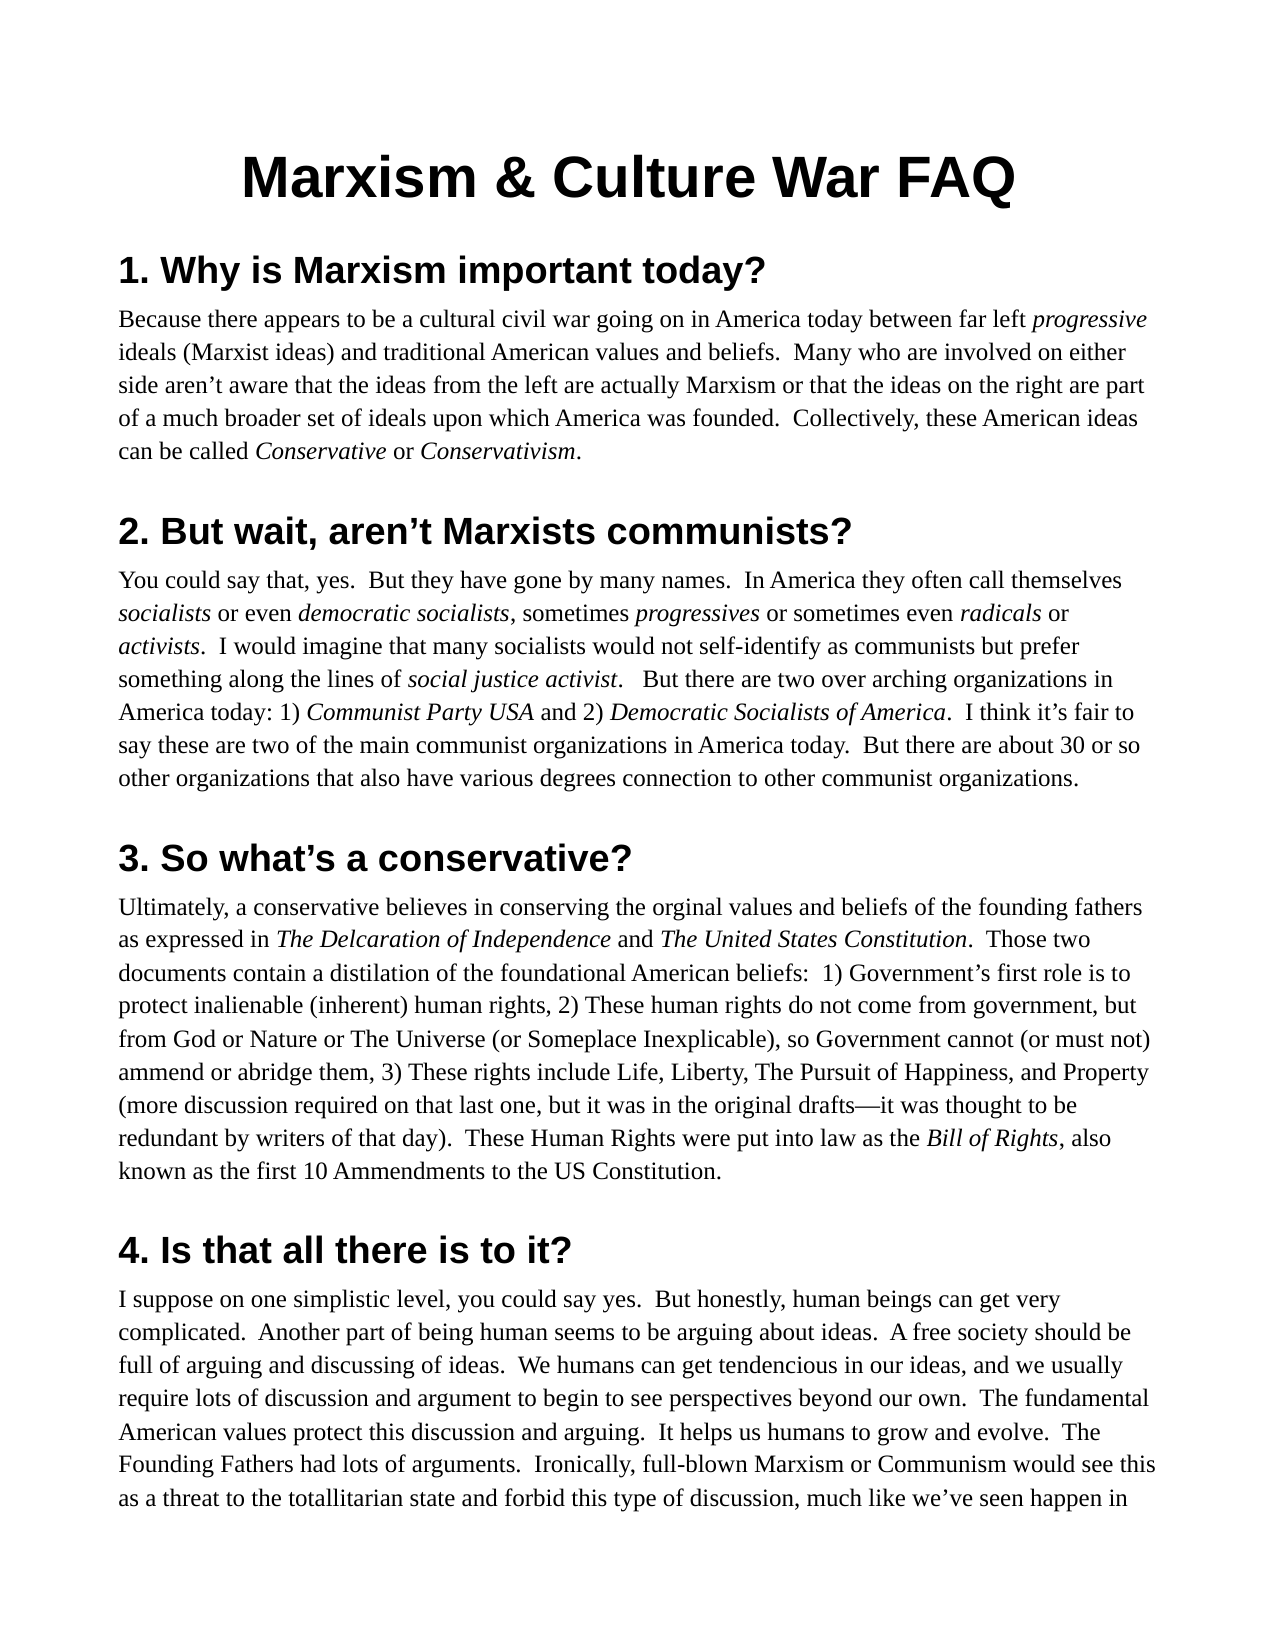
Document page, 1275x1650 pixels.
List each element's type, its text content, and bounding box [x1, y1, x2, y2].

title Marxism & Culture War FAQ [118, 143, 1157, 210]
text Because there appears to be a cultural civil war going on in America today between far left progressive ideals (Marxist ideas) and traditional American values and beliefs. Many who are involved on either side aren’t aware that the ideas from the left are actually Marxism or that the ideas on the right are part of a much broader set of ideals upon which America was founded. Collectively, these American ideas can be called Conservative or Conservativism. [118, 304, 1157, 465]
subtitle 3. So what’s a conservative? [118, 835, 1157, 879]
subtitle 2. But wait, aren’t Marxists communists? [118, 508, 1157, 552]
text I suppose on one simplistic level, you could say yes. But honestly, human beings can get very complicated. Another part of being human seems to be arguing about ideas. A free society should be full of arguing and discussing of ideas. We humans can get tendencious in our ideas, and we usually require lots of discussion and argument to begin to see perspectives beyond our own. The fundamental American values protect this discussion and arguing. It helps us humans to grow and evolve. The Founding Fathers had lots of arguments. Ironically, full-blown Marxism or Communism would see this as a threat to the totallitarian state and forbid this type of discussion, much like we’ve seen happen in [118, 1284, 1157, 1511]
text You could say that, yes. But they have gone by many names. In America they often call themselves socialists or even democratic socialists, sometimes progressives or sometimes even radicals or activists. I would imagine that many socialists would not self-identify as communists but prefer something along the lines of social justice activist. But there are two over arching organizations in America today: 1) Communist Party USA and 2) Democratic Socialists of America. I think it’s fair to say these are two of the main communist organizations in America today. But there are about 30 or so other organizations that also have various degrees connection to other communist organizations. [118, 565, 1157, 792]
subtitle 1. Why is Marxism important today? [118, 248, 1157, 291]
subtitle 4. Is that all there is to it? [118, 1228, 1157, 1272]
text Ultimately, a conservative believes in conserving the orginal values and beliefs of the founding fathers as expressed in The Delcaration of Independence and The United States Constitution. Those two documents contain a distilation of the foundational American beliefs: 1) Government’s first role is to protect inalienable (inherent) human rights, 2) These human rights do not come from government, but from God or Nature or The Universe (or Someplace Inexplicable), so Government cannot (or must not) ammend or abridge them, 3) These rights include Life, Liberty, The Pursuit of Happiness, and Property (more discussion required on that last one, but it was in the original drafts—it was thought to be redundant by writers of that day). These Human Rights were put into law as the Bill of Rights, also known as the first 10 Ammendments to the US Constitution. [118, 892, 1157, 1184]
